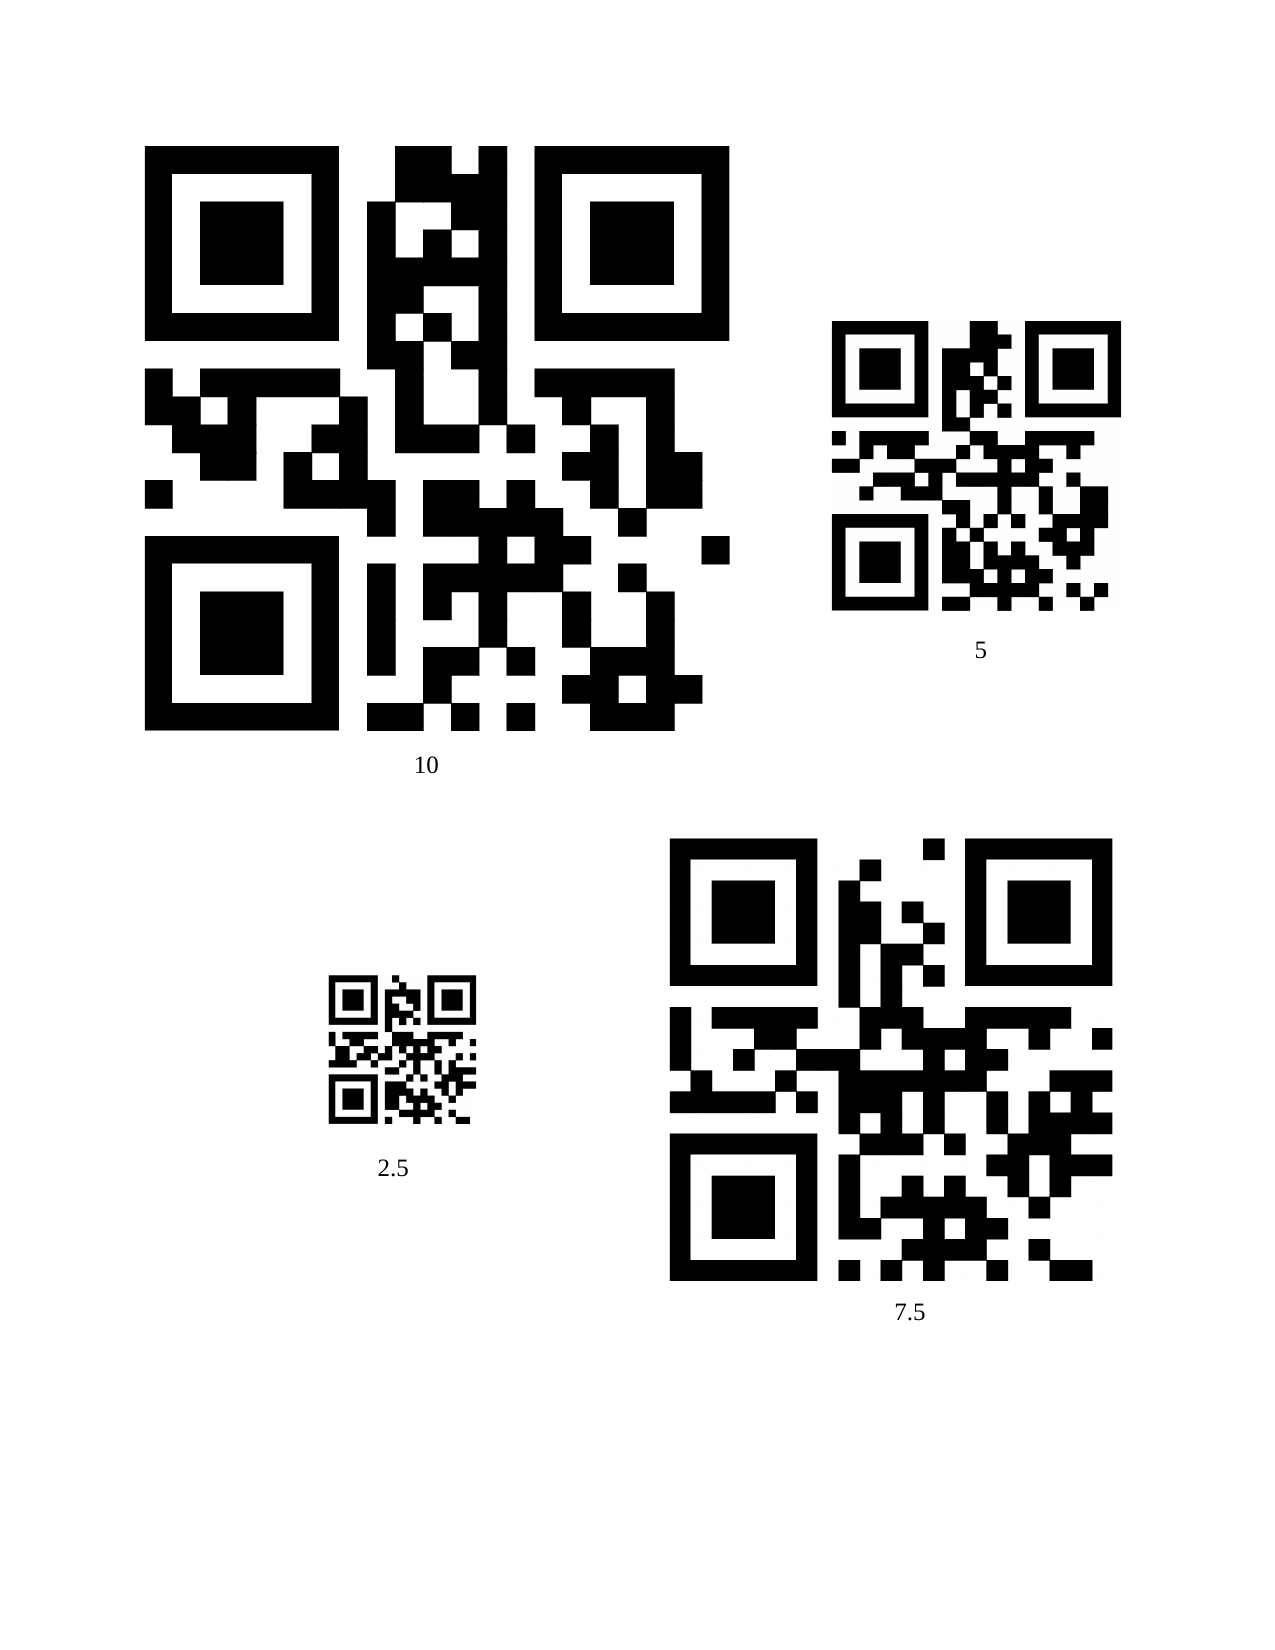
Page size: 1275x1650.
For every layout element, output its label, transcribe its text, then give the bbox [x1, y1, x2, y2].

picture [831, 321, 1122, 611]
picture [144, 146, 730, 731]
text 5 [732, 636, 1157, 664]
text 2.5 [118, 1153, 669, 1182]
text 7.5 [118, 1297, 1157, 1326]
text [1113, 1153, 1157, 1182]
text 10 [118, 751, 1157, 779]
text [118, 636, 142, 664]
picture [669, 837, 1113, 1281]
picture [328, 975, 477, 1124]
